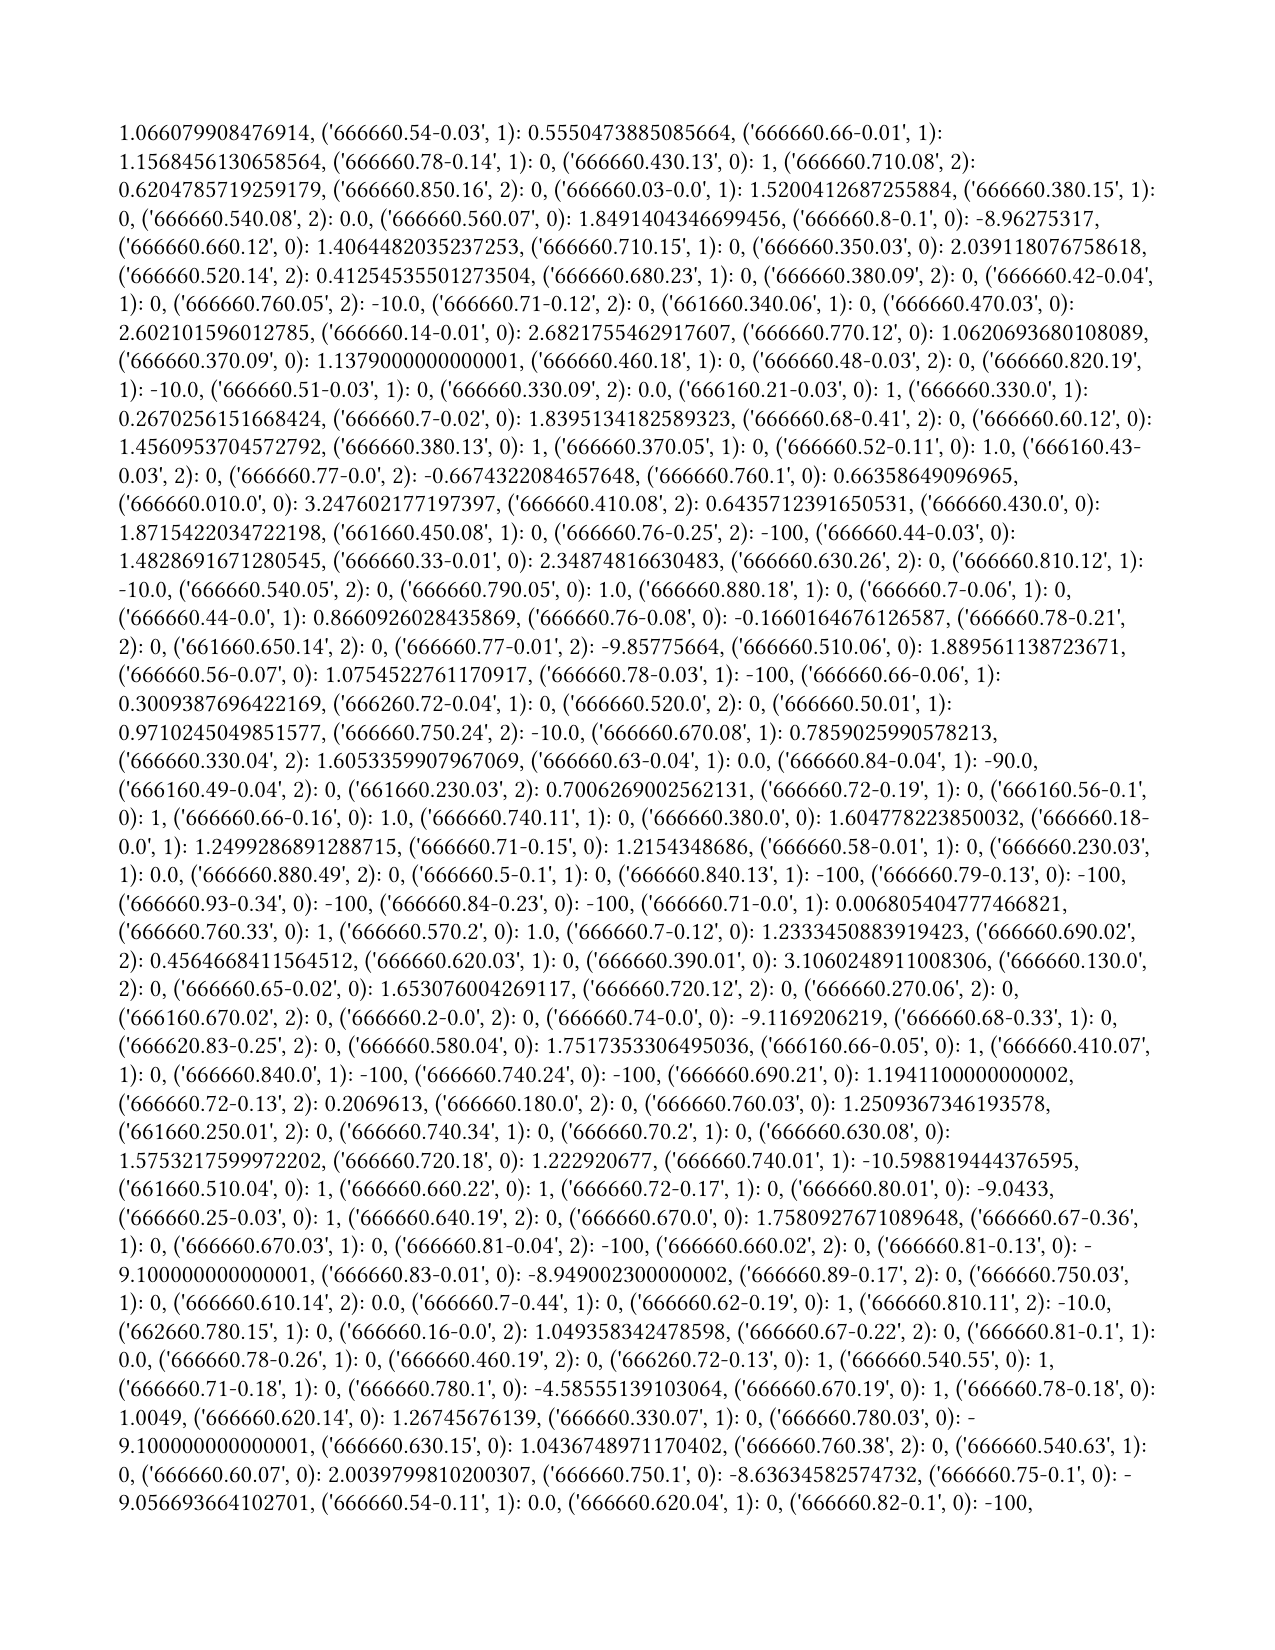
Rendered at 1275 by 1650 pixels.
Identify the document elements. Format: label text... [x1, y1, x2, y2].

text 1.066079908476914, ('666660.54-0.03', 1): 0.5550473885085664, ('666660.66-0.01', 1): 1.1568456130658564, ('666660.78-0.14', 1): 0, ('666660.430.13', 0): 1, ('666660.710.08', 2): 0.6204785719259179, ('666660.850.16', 2): 0, ('666660.03-0.0', 1): 1.5200412687255884, ('666660.380.15', 1): 0, ('666660.540.08', 2): 0.0, ('666660.560.07', 0): 1.8491404346699456, ('666660.8-0.1', 0): -8.96275317, ('666660.660.12', 0): 1.4064482035237253, ('666660.710.15', 1): 0, ('666660.350.03', 0): 2.039118076758618, ('666660.520.14', 2): 0.41254535501273504, ('666660.680.23', 1): 0, ('666660.380.09', 2): 0, ('666660.42-0.04', 1): 0, ('666660.760.05', 2): -10.0, ('666660.71-0.12', 2): 0, ('661660.340.06', 1): 0, ('666660.470.03', 0): 2.602101596012785, ('666660.14-0.01', 0): 2.6821755462917607, ('666660.770.12', 0): 1.0620693680108089, ('666660.370.09', 0): 1.1379000000000001, ('666660.460.18', 1): 0, ('666660.48-0.03', 2): 0, ('666660.820.19', 1): -10.0, ('666660.51-0.03', 1): 0, ('666660.330.09', 2): 0.0, ('666160.21-0.03', 0): 1, ('666660.330.0', 1): 0.2670256151668424, ('666660.7-0.02', 0): 1.8395134182589323, ('666660.68-0.41', 2): 0, ('666660.60.12', 0): 1.4560953704572792, ('666660.380.13', 0): 1, ('666660.370.05', 1): 0, ('666660.52-0.11', 0): 1.0, ('666160.43-0.03', 2): 0, ('666660.77-0.0', 2): -0.6674322084657648, ('666660.760.1', 0): 0.66358649096965, ('666660.010.0', 0): 3.247602177197397, ('666660.410.08', 2): 0.6435712391650531, ('666660.430.0', 0): 1.8715422034722198, ('661660.450.08', 1): 0, ('666660.76-0.25', 2): -100, ('666660.44-0.03', 0): 1.4828691671280545, ('666660.33-0.01', 0): 2.34874816630483, ('666660.630.26', 2): 0, ('666660.810.12', 1): -10.0, ('666660.540.05', 2): 0, ('666660.790.05', 0): 1.0, ('666660.880.18', 1): 0, ('666660.7-0.06', 1): 0, ('666660.44-0.0', 1): 0.8660926028435869, ('666660.76-0.08', 0): -0.1660164676126587, ('666660.78-0.21', 2): 0, ('661660.650.14', 2): 0, ('666660.77-0.01', 2): -9.85775664, ('666660.510.06', 0): 1.889561138723671, ('666660.56-0.07', 0): 1.0754522761170917, ('666660.78-0.03', 1): -100, ('666660.66-0.06', 1): 0.3009387696422169, ('666260.72-0.04', 1): 0, ('666660.520.0', 2): 0, ('666660.50.01', 1): 0.9710245049851577, ('666660.750.24', 2): -10.0, ('666660.670.08', 1): 0.7859025990578213, ('666660.330.04', 2): 1.6053359907967069, ('666660.63-0.04', 1): 0.0, ('666660.84-0.04', 1): -90.0, ('666160.49-0.04', 2): 0, ('661660.230.03', 2): 0.7006269002562131, ('666660.72-0.19', 1): 0, ('666160.56-0.1', 0): 1, ('666660.66-0.16', 0): 1.0, ('666660.740.11', 1): 0, ('666660.380.0', 0): 1.604778223850032, ('666660.18-0.0', 1): 1.2499286891288715, ('666660.71-0.15', 0): 1.2154348686, ('666660.58-0.01', 1): 0, ('666660.230.03', 1): 0.0, ('666660.880.49', 2): 0, ('666660.5-0.1', 1): 0, ('666660.840.13', 1): -100, ('666660.79-0.13', 0): -100, ('666660.93-0.34', 0): -100, ('666660.84-0.23', 0): -100, ('666660.71-0.0', 1): 0.006805404777466821, ('666660.760.33', 0): 1, ('666660.570.2', 0): 1.0, ('666660.7-0.12', 0): 1.2333450883919423, ('666660.690.02', 2): 0.4564668411564512, ('666660.620.03', 1): 0, ('666660.390.01', 0): 3.1060248911008306, ('666660.130.0', 2): 0, ('666660.65-0.02', 0): 1.653076004269117, ('666660.720.12', 2): 0, ('666660.270.06', 2): 0, ('666160.670.02', 2): 0, ('666660.2-0.0', 2): 0, ('666660.74-0.0', 0): -9.1169206219, ('666660.68-0.33', 1): 0, ('666620.83-0.25', 2): 0, ('666660.580.04', 0): 1.7517353306495036, ('666160.66-0.05', 0): 1, ('666660.410.07', 1): 0, ('666660.840.0', 1): -100, ('666660.740.24', 0): -100, ('666660.690.21', 0): 1.1941100000000002, ('666660.72-0.13', 2): 0.2069613, ('666660.180.0', 2): 0, ('666660.760.03', 0): 1.2509367346193578, ('661660.250.01', 2): 0, ('666660.740.34', 1): 0, ('666660.70.2', 1): 0, ('666660.630.08', 0): 1.5753217599972202, ('666660.720.18', 0): 1.222920677, ('666660.740.01', 1): -10.598819444376595, ('661660.510.04', 0): 1, ('666660.660.22', 0): 1, ('666660.72-0.17', 1): 0, ('666660.80.01', 0): -9.0433, ('666660.25-0.03', 0): 1, ('666660.640.19', 2): 0, ('666660.670.0', 0): 1.7580927671089648, ('666660.67-0.36', 1): 0, ('666660.670.03', 1): 0, ('666660.81-0.04', 2): -100, ('666660.660.02', 2): 0, ('666660.81-0.13', 0): -9.100000000000001, ('666660.83-0.01', 0): -8.949002300000002, ('666660.89-0.17', 2): 0, ('666660.750.03', 1): 0, ('666660.610.14', 2): 0.0, ('666660.7-0.44', 1): 0, ('666660.62-0.19', 0): 1, ('666660.810.11', 2): -10.0, ('662660.780.15', 1): 0, ('666660.16-0.0', 2): 1.049358342478598, ('666660.67-0.22', 2): 0, ('666660.81-0.1', 1): 0.0, ('666660.78-0.26', 1): 0, ('666660.460.19', 2): 0, ('666260.72-0.13', 0): 1, ('666660.540.55', 0): 1, ('666660.71-0.18', 1): 0, ('666660.780.1', 0): -4.58555139103064, ('666660.670.19', 0): 1, ('666660.78-0.18', 0): 1.0049, ('666660.620.14', 0): 1.26745676139, ('666660.330.07', 1): 0, ('666660.780.03', 0): -9.100000000000001, ('666660.630.15', 0): 1.0436748971170402, ('666660.760.38', 2): 0, ('666660.540.63', 1): 0, ('666660.60.07', 0): 2.0039799810200307, ('666660.750.1', 0): -8.63634582574732, ('666660.75-0.1', 0): -9.056693664102701, ('666660.54-0.11', 1): 0.0, ('666660.620.04', 1): 0, ('666660.82-0.1', 0): -100, [118, 118, 1157, 1517]
